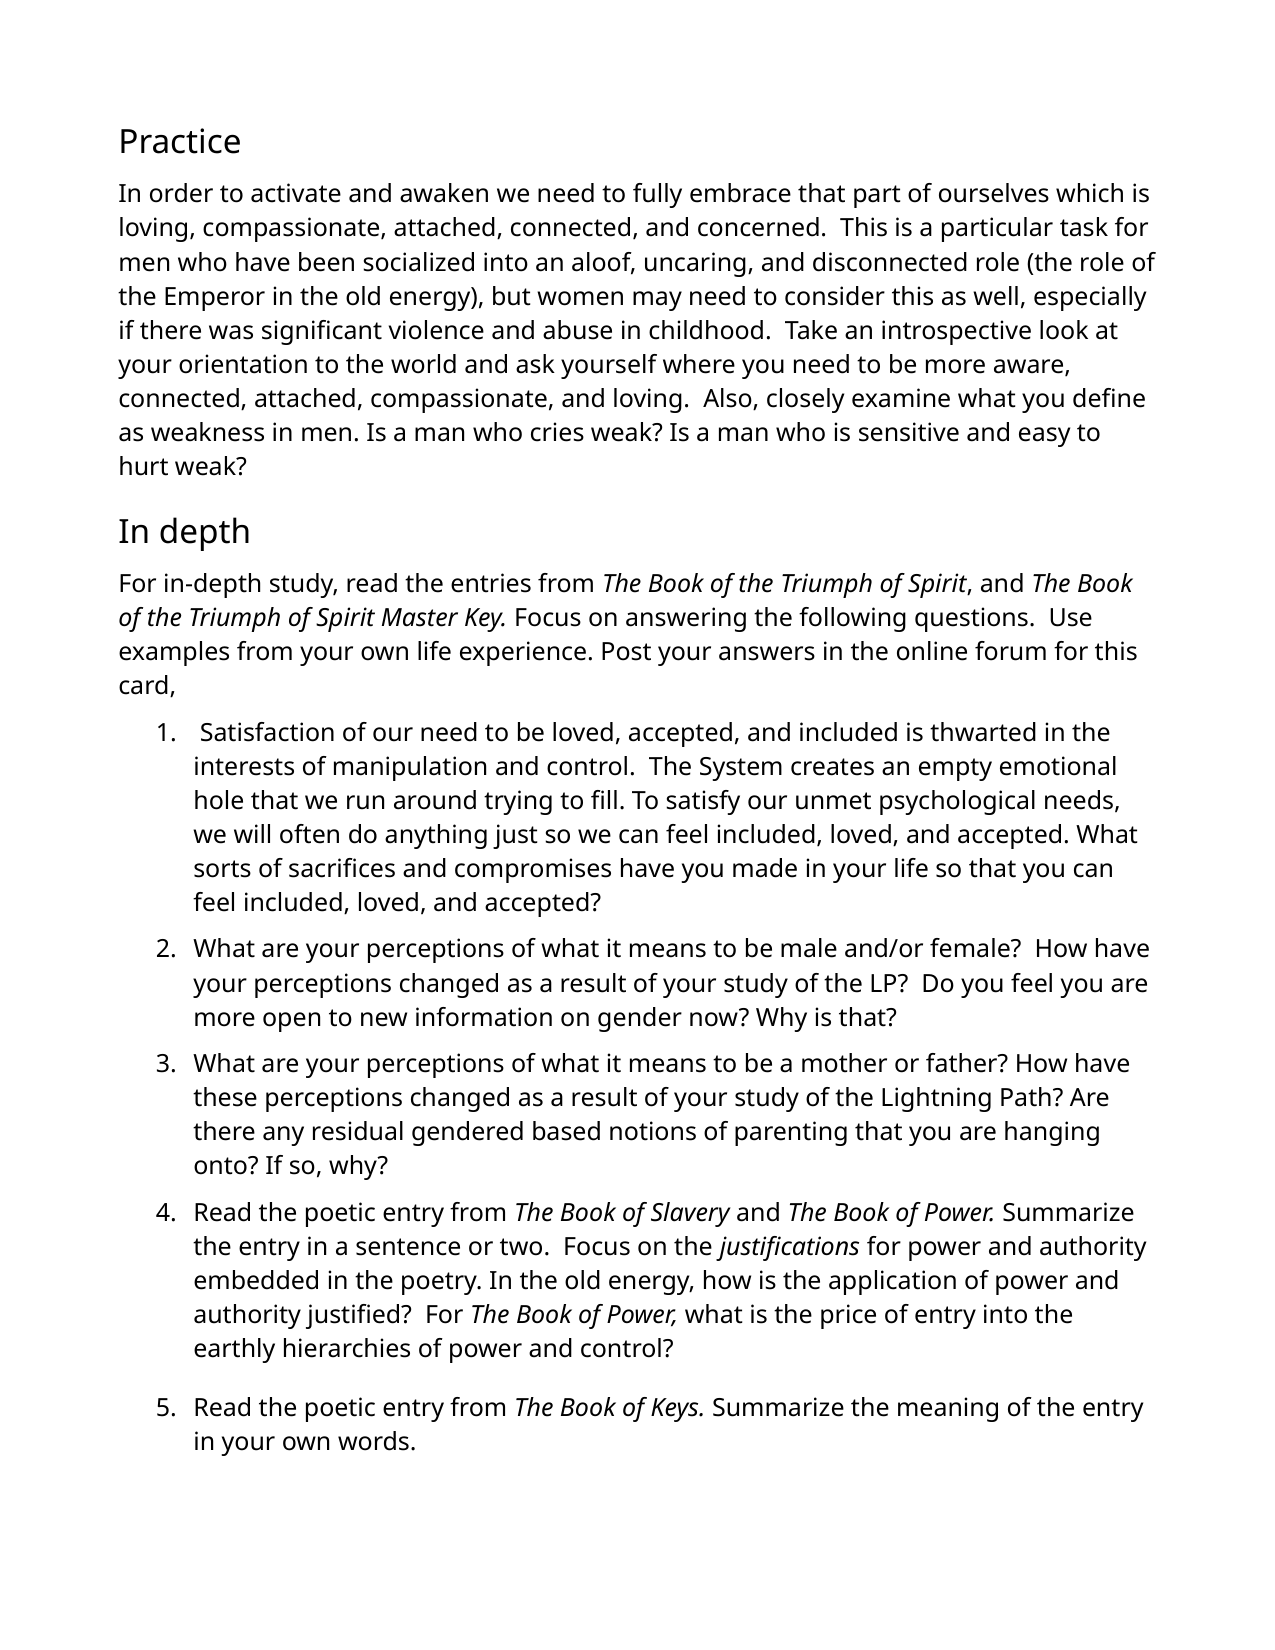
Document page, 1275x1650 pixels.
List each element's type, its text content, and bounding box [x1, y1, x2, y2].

subtitle In depth [118, 508, 1157, 553]
list Satisfaction of our need to be loved, accepted, and included is thwarted in the interests of manipulation and control. The System creates an empty emotional hole that we run around trying to fill. To satisfy our unmet psychological needs, we will often do anything just so we can feel included, loved, and accepted. What sorts of sacrifices and compromises have you made in your life so that you can feel included, loved, and accepted? [156, 714, 1157, 919]
subtitle Practice [118, 118, 1157, 163]
list Read the poetic entry from The Book of Keys. Summarize the meaning of the entry in your own words. [156, 1390, 1157, 1458]
text In order to activate and awaken we need to fully embrace that part of ourselves which is loving, compassionate, attached, connected, and concerned. This is a particular task for men who have been socialized into an aloof, uncaring, and disconnected role (the role of the Emperor in the old energy), but women may need to consider this as well, especially if there was significant violence and abuse in childhood. Take an introspective look at your orientation to the world and ask yourself where you need to be more aware, connected, attached, compassionate, and loving. Also, closely examine what you define as weakness in men. Is a man who cries weak? Is a man who is sensitive and easy to hurt weak? [118, 176, 1157, 483]
list What are your perceptions of what it means to be a mother or father? How have these perceptions changed as a result of your study of the Lightning Path? Are there any residual gendered based notions of parenting that you are hanging onto? If so, why? [156, 1046, 1157, 1182]
list What are your perceptions of what it means to be male and/or female? How have your perceptions changed as a result of your study of the LP? Do you feel you are more open to new information on gender now? Why is that? [156, 931, 1157, 1033]
list Read the poetic entry from The Book of Slavery and The Book of Power. Summarize the entry in a sentence or two. Focus on the justifications for power and authority embedded in the poetry. In the old energy, how is the application of power and authority justified? For The Book of Power, what is the price of entry into the earthly hierarchies of power and control? [156, 1194, 1157, 1365]
text For in-depth study, read the entries from The Book of the Triumph of Spirit, and The Book of the Triumph of Spirit Master Key. Focus on answering the following questions. Use examples from your own life experience. Post your answers in the online forum for this card, [118, 566, 1157, 702]
